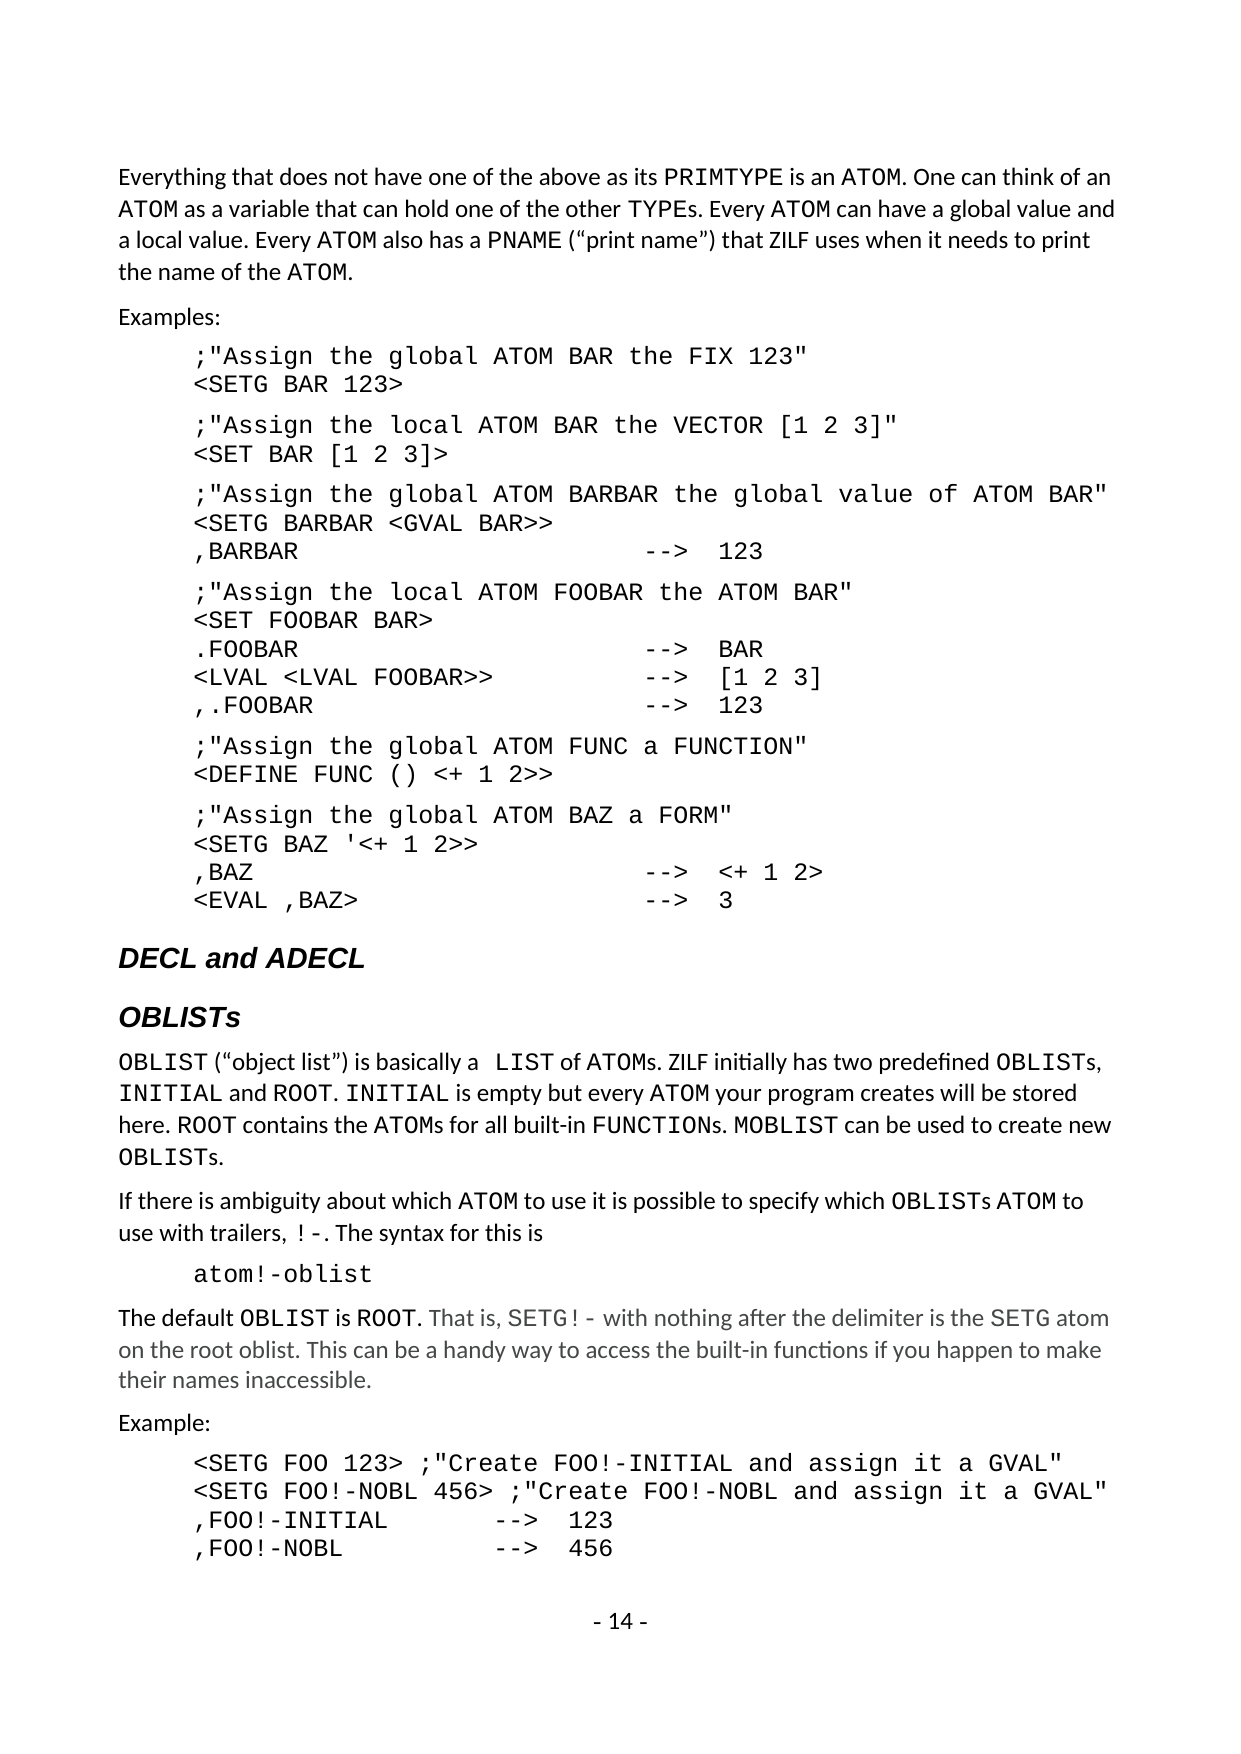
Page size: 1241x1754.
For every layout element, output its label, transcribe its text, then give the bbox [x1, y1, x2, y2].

subtitle OBLISTs [118, 1000, 1122, 1033]
text Example: [118, 1408, 1122, 1438]
text ;"Assign the local ATOM FOOBAR the ATOM BAR" <SET FOOBAR BAR> .FOOBAR --> BAR <LVAL <LVAL FOOBAR>> --> [1 2 3] ,.FOOBAR --> 123 [118, 579, 1122, 721]
text ;"Assign the local ATOM BAR the VECTOR [1 2 3]" <SET BAR [1 2 3]> [118, 413, 1122, 469]
text ;"Assign the global ATOM BARBAR the global value of ATOM BAR" <SETG BARBAR <GVAL BAR>> ,BARBAR --> 123 [118, 482, 1122, 567]
text Everything that does not have one of the above as its PRIMTYPE is an ATOM. One can think of an ATOM as a variable that can hold one of the other TYPEs. Every ATOM can have a global value and a local value. Every ATOM also has a PNAME (“print name”) that ZILF uses when it needs to print the name of the ATOM. [118, 161, 1122, 288]
text If there is ambiguity about which ATOM to use it is possible to specify which OBLISTs ATOM to use with trailers, !-. The syntax for this is [118, 1185, 1122, 1249]
text The default OBLIST is ROOT. That is, SETG!- with nothing after the delimiter is the SETG atom on the root oblist. This can be a handy way to access the built-in functions if you happen to make their names inaccessible. [118, 1302, 1122, 1395]
text <SETG FOO 123> ;"Create FOO!-INITIAL and assign it a GVAL" <SETG FOO!-NOBL 456> ;"Create FOO!-NOBL and assign it a GVAL" ,FOO!-INITIAL --> 123 ,FOO!-NOBL --> 456 [118, 1451, 1122, 1564]
text OBLIST (“object list”) is basically a LIST of ATOMs. ZILF initially has two predefined OBLISTs, INITIAL and ROOT. INITIAL is empty but every ATOM your program creates will be stored here. ROOT contains the ATOMs for all built-in FUNCTIONs. MOBLIST can be used to create new OBLISTs. [118, 1046, 1122, 1173]
text atom!-oblist [118, 1261, 1122, 1290]
text ;"Assign the global ATOM BAZ a FORM" <SETG BAZ '<+ 1 2>> ,BAZ --> <+ 1 2> <EVAL ,BAZ> --> 3 [118, 803, 1122, 916]
text ;"Assign the global ATOM FUNC a FUNCTION" <DEFINE FUNC () <+ 1 2>> [118, 734, 1122, 790]
subtitle DECL and ADECL [118, 941, 1122, 975]
text Examples: [118, 301, 1122, 331]
text ;"Assign the global ATOM BAR the FIX 123" <SETG BAR 123> [118, 344, 1122, 400]
